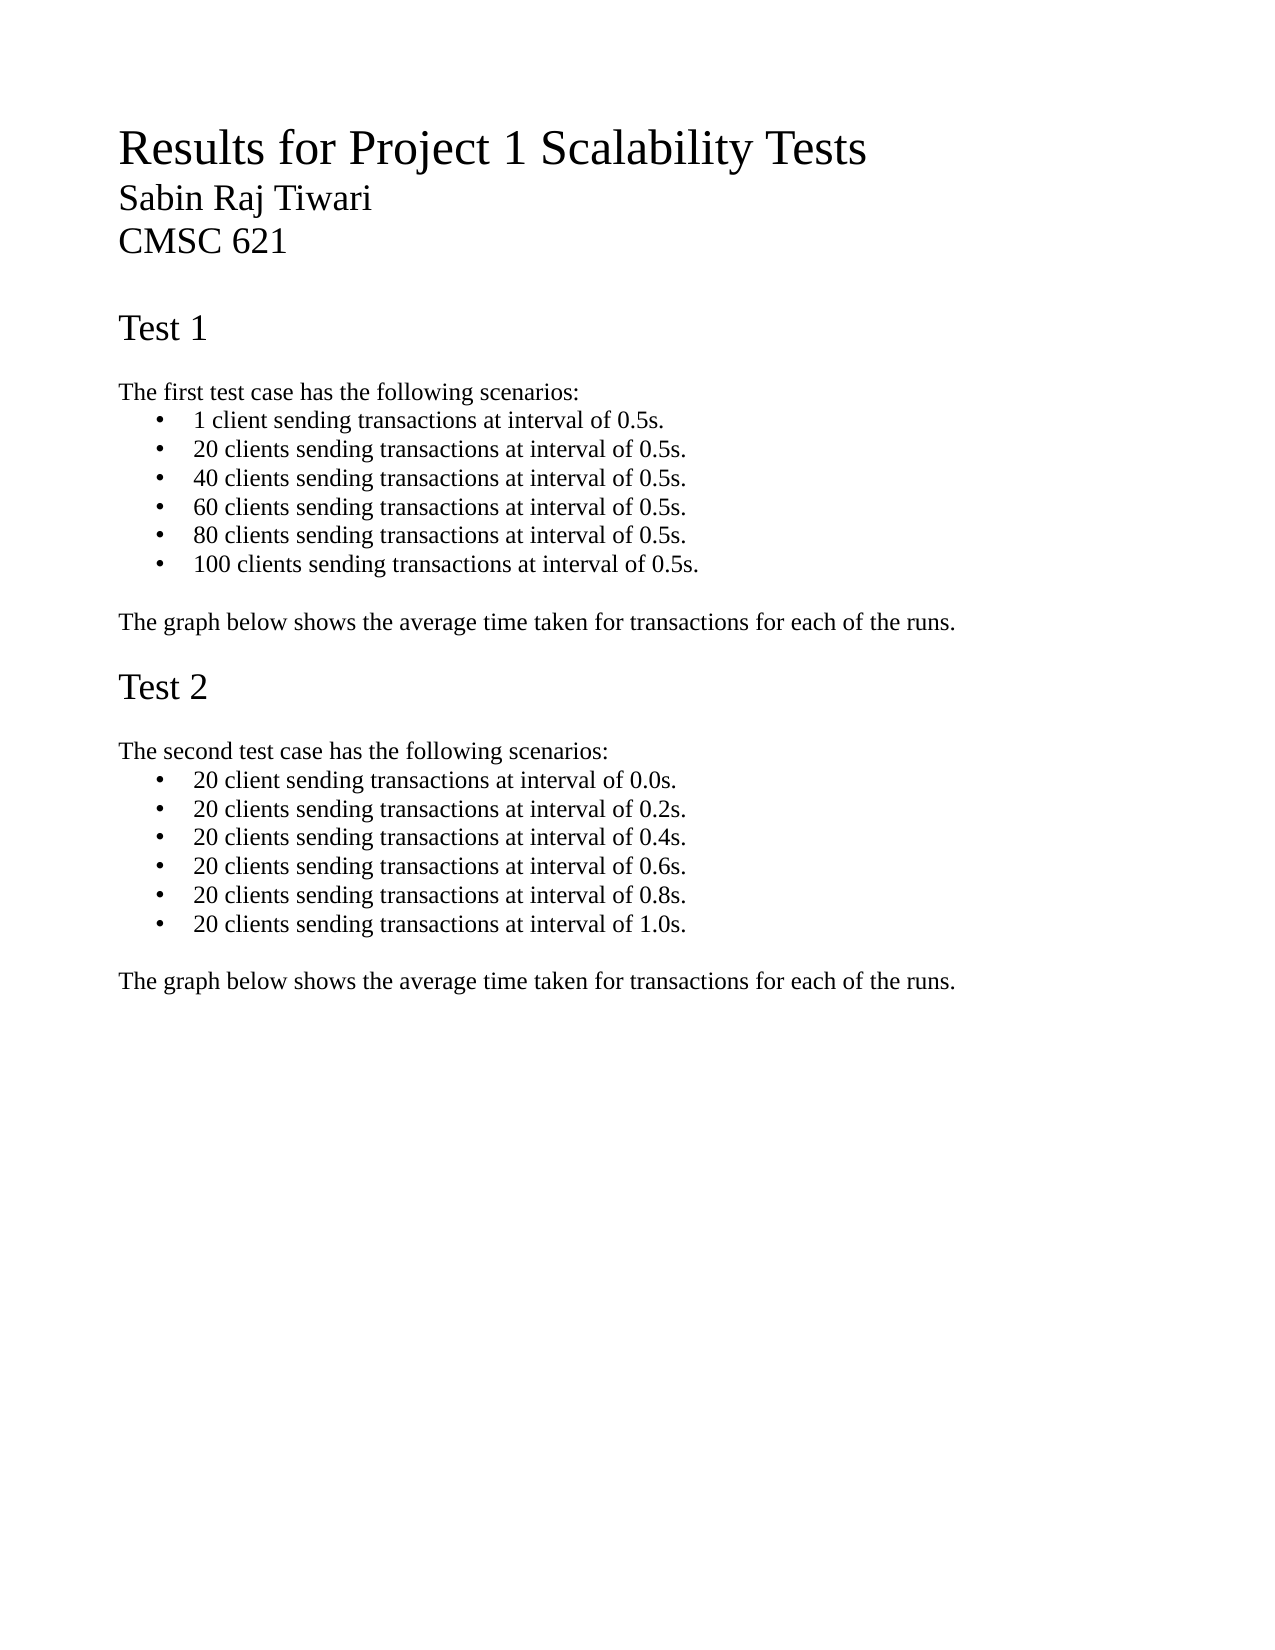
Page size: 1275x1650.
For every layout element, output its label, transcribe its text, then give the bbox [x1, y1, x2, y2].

text The first test case has the following scenarios: [118, 377, 1157, 406]
list 20 clients sending transactions at interval of 0.2s. [156, 794, 1157, 822]
list 20 client sending transactions at interval of 0.0s. [156, 765, 1157, 794]
list 20 clients sending transactions at interval of 0.6s. [156, 851, 1157, 880]
list 40 clients sending transactions at interval of 0.5s. [156, 463, 1157, 492]
text The second test case has the following scenarios: [118, 736, 1157, 765]
list The graph below shows the average time taken for transactions for each of the runs. [81, 607, 1157, 636]
list 1 client sending transactions at interval of 0.5s. [156, 406, 1157, 434]
text Sabin Raj Tiwari [118, 176, 1157, 219]
list 20 clients sending transactions at interval of 0.8s. [156, 880, 1157, 909]
text CMSC 621 [118, 219, 1157, 262]
list 20 clients sending transactions at interval of 0.5s. [156, 434, 1157, 463]
text Results for Project 1 Scalability Tests [118, 118, 1157, 176]
list 80 clients sending transactions at interval of 0.5s. [156, 521, 1157, 549]
list 100 clients sending transactions at interval of 0.5s. [156, 549, 1157, 578]
list 60 clients sending transactions at interval of 0.5s. [156, 492, 1157, 521]
list 20 clients sending transactions at interval of 1.0s. [156, 909, 1157, 937]
list The graph below shows the average time taken for transactions for each of the runs. [81, 966, 1157, 995]
text Test 1 [118, 305, 1157, 348]
text Test 2 [118, 664, 1157, 707]
list 20 clients sending transactions at interval of 0.4s. [156, 822, 1157, 851]
